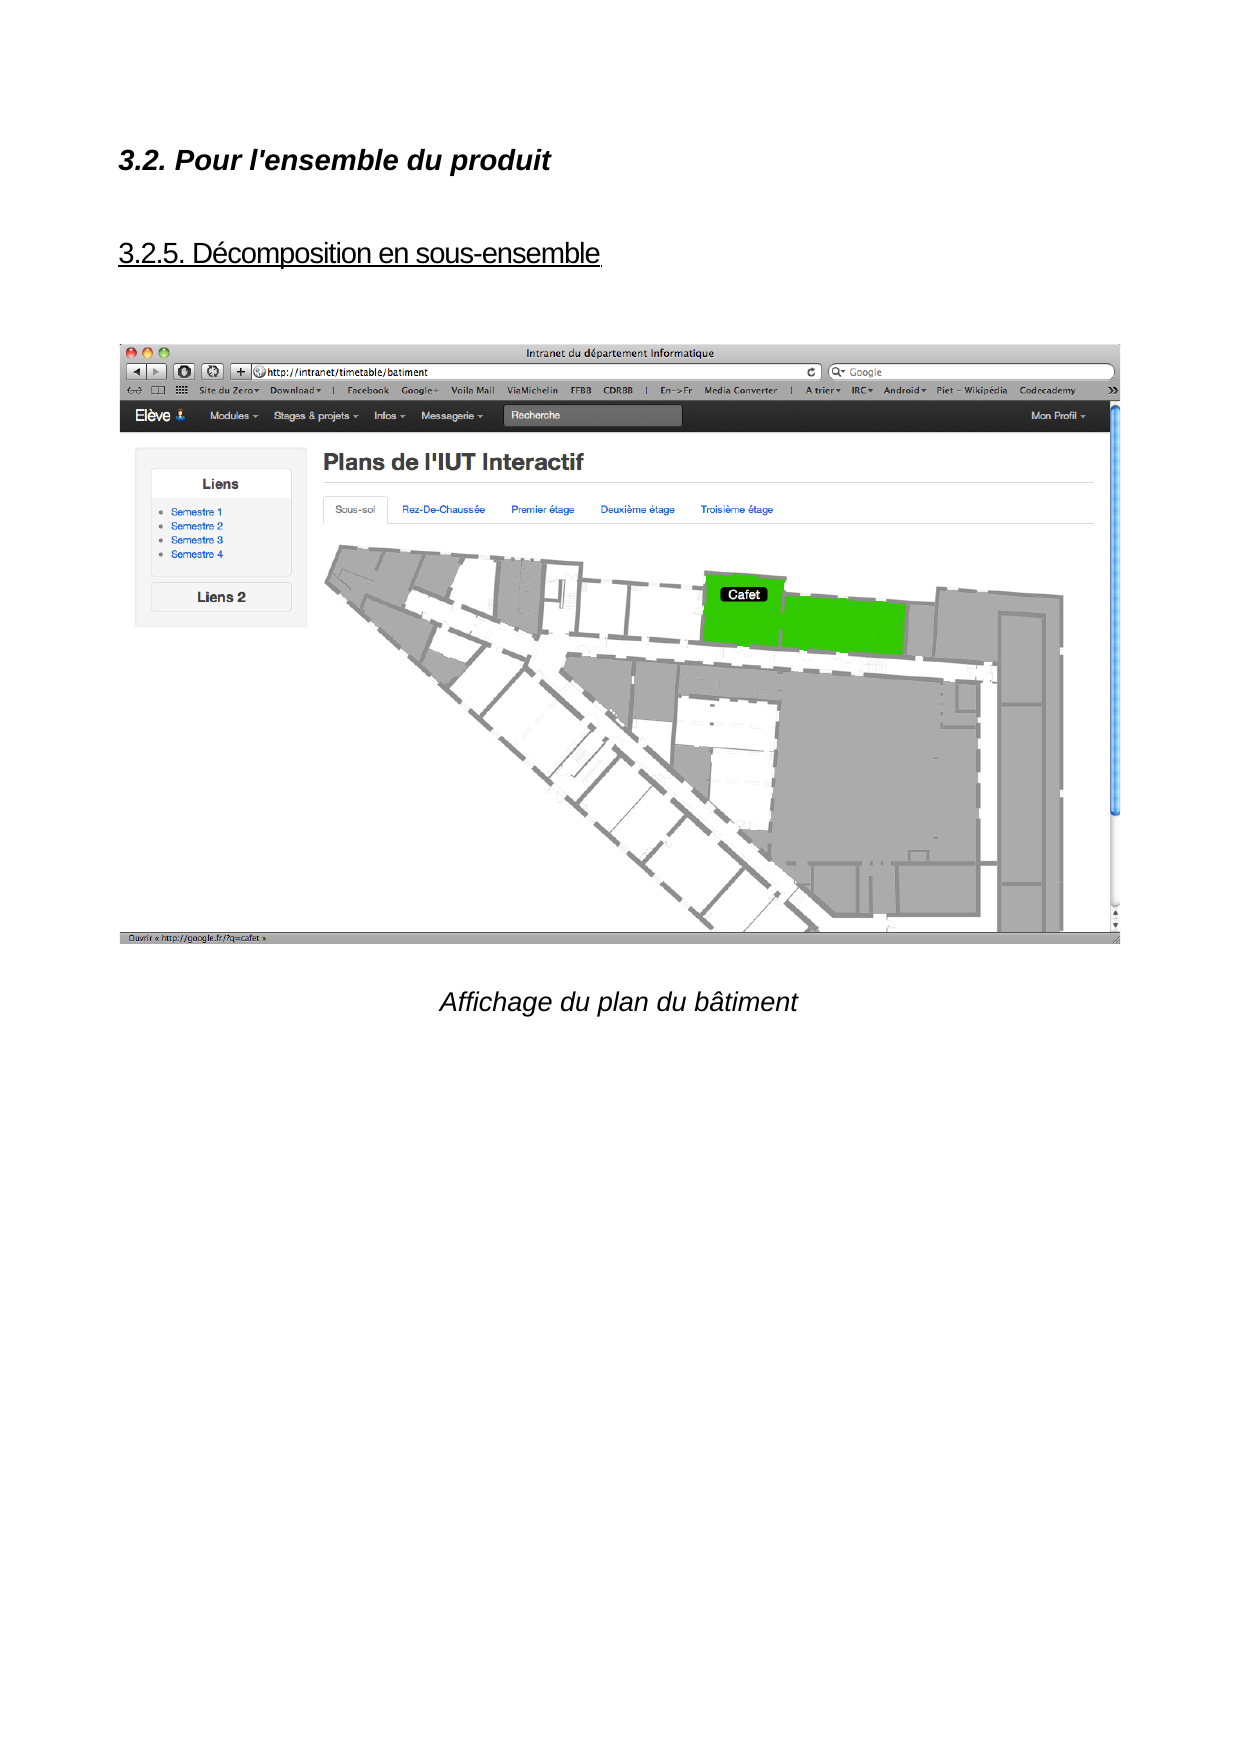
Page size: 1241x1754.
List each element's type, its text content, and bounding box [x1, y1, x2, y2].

picture [119, 344, 1121, 944]
subtitle 3.2. Pour l'ensemble du produit [118, 143, 1122, 177]
text Affichage du plan du bâtiment [118, 986, 1122, 1018]
subtitle 3.2.5. Décomposition en sous-ensemble [118, 237, 1122, 270]
